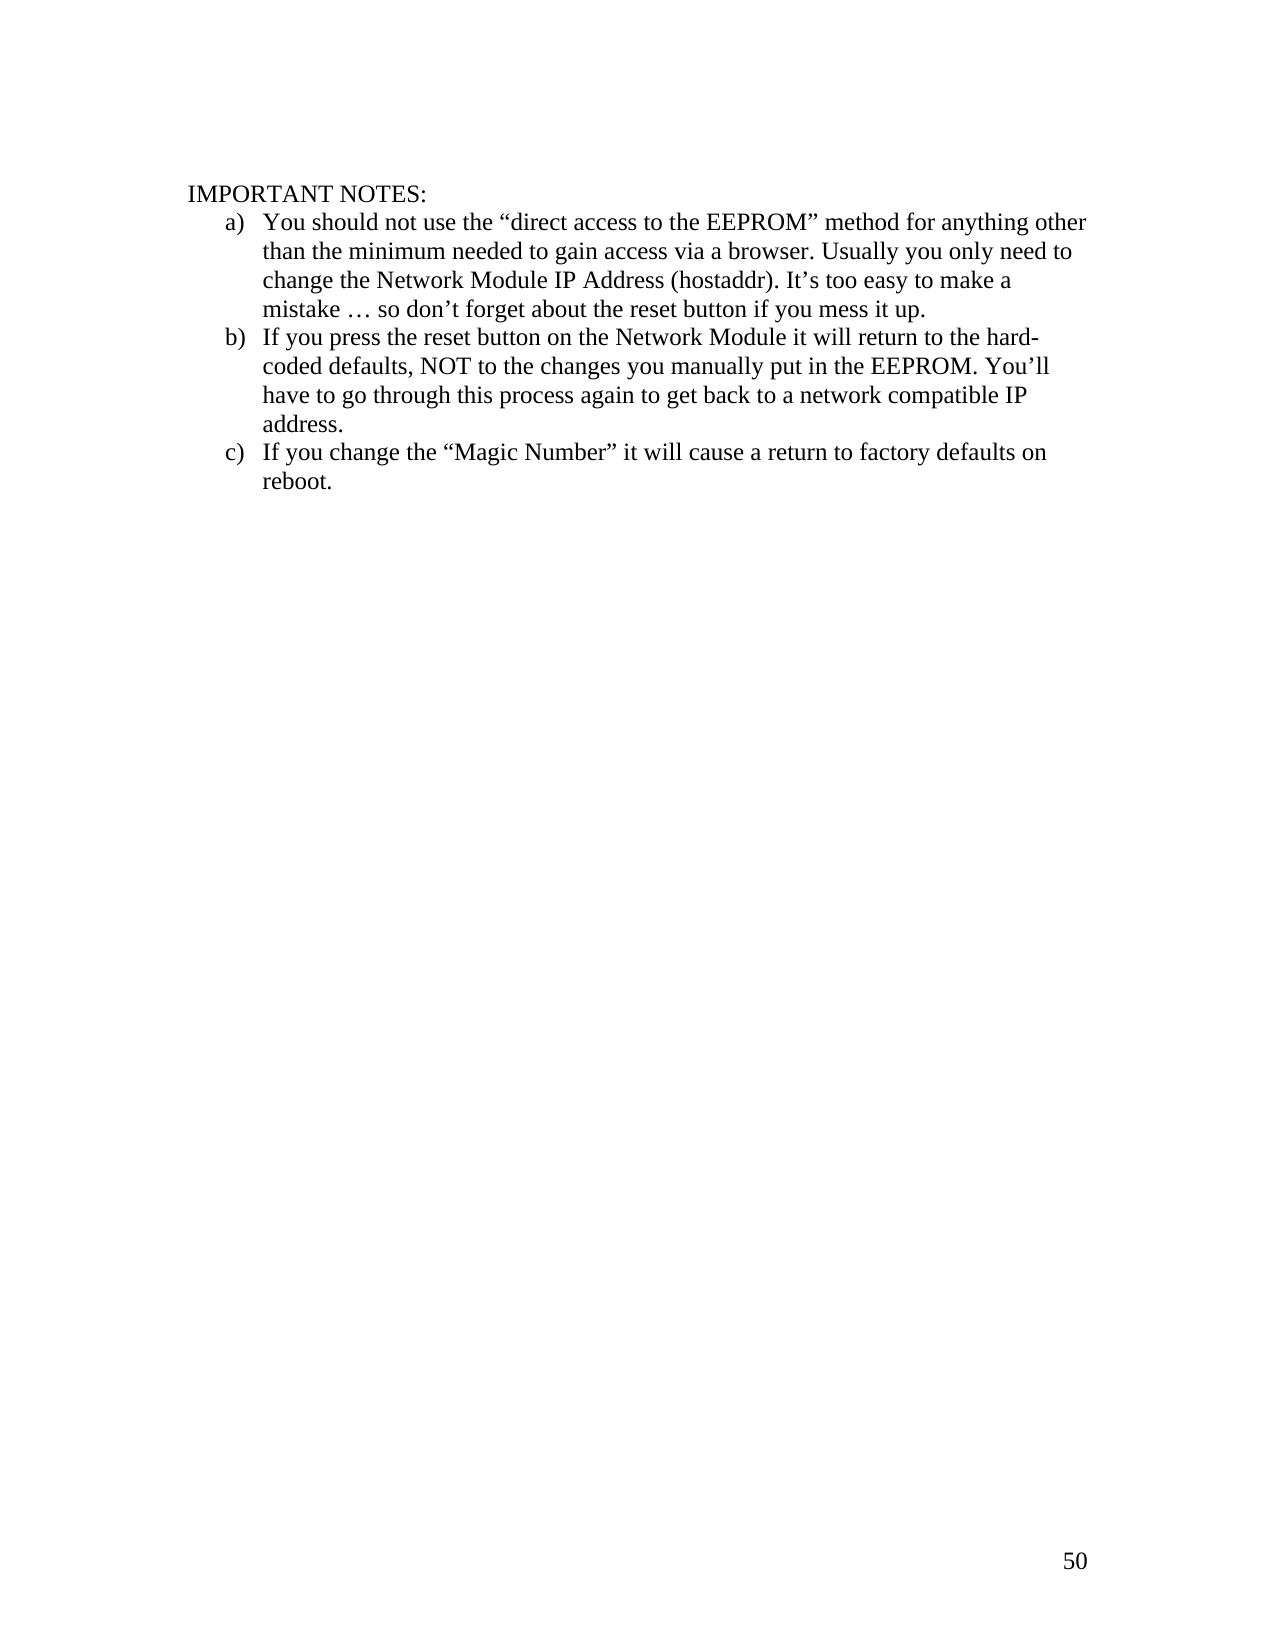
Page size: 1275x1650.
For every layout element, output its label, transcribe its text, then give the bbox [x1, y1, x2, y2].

text IMPORTANT NOTES: [187, 179, 1087, 207]
list You should not use the “direct access to the EEPROM” method for anything other than the minimum needed to gain access via a browser. Usually you only need to change the Network Module IP Address (hostaddr). It’s too easy to make a mistake … so don’t forget about the reset button if you mess it up. [225, 207, 1087, 322]
list If you press the reset button on the Network Module it will return to the hard-coded defaults, NOT to the changes you manually put in the EEPROM. You’ll have to go through this process again to get back to a network compatible IP address. [225, 322, 1087, 437]
list If you change the “Magic Number” it will cause a return to factory defaults on reboot. [225, 437, 1087, 495]
